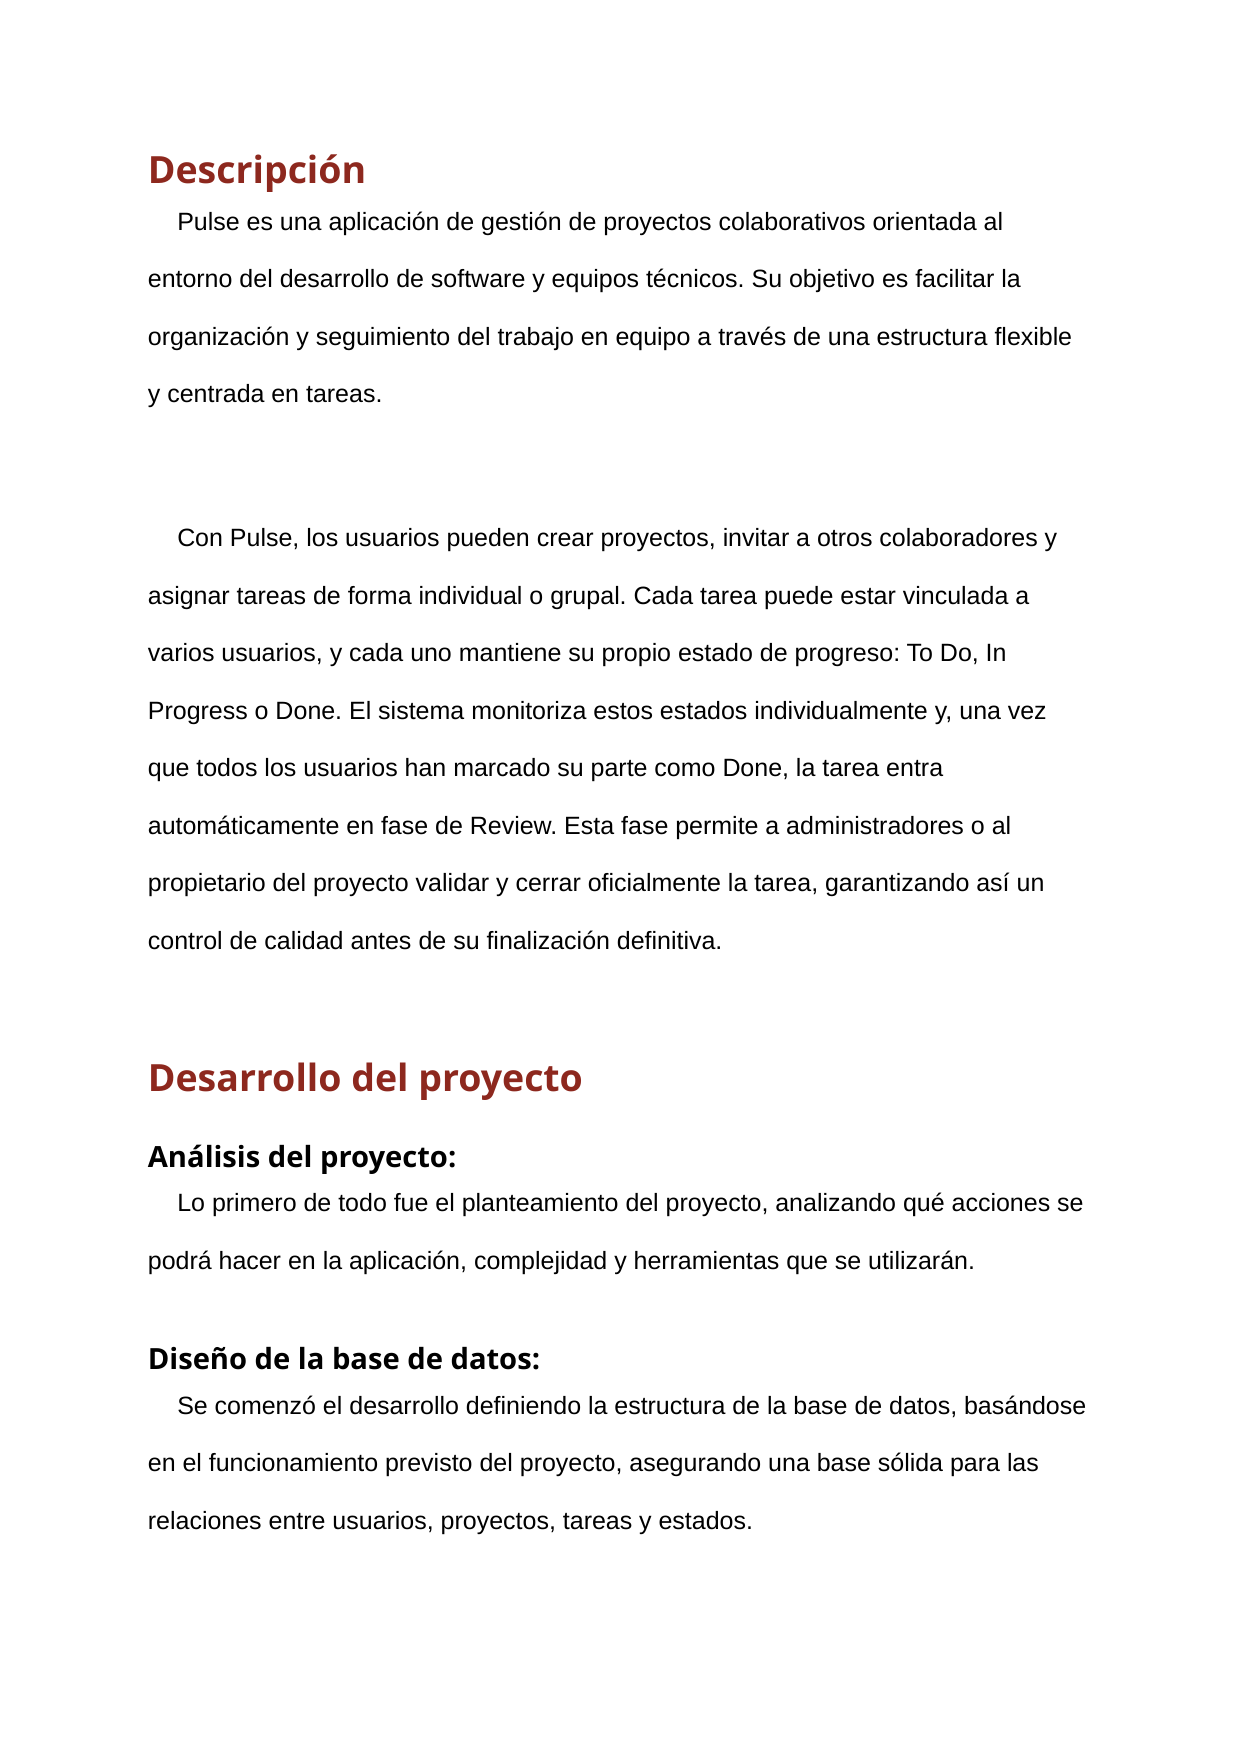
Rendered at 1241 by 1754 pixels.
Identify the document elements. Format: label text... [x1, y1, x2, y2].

subtitle Desarrollo del proyecto [148, 1052, 1093, 1103]
subtitle Diseño de la base de datos: [148, 1339, 1093, 1378]
text Se comenzó el desarrollo definiendo la estructura de la base de datos, basándose en el funcionamiento previsto del proyecto, asegurando una base sólida para las relaciones entre usuarios, proyectos, tareas y estados. [148, 1391, 1093, 1534]
text Lo primero de todo fue el planteamiento del proyecto, analizando qué acciones se podrá hacer en la aplicación, complejidad y herramientas que se utilizarán. [148, 1188, 1093, 1274]
text Con Pulse, los usuarios pueden crear proyectos, invitar a otros colaboradores y asignar tareas de forma individual o grupal. Cada tarea puede estar vinculada a varios usuarios, y cada uno mantiene su propio estado de progreso: To Do, In Progress o Done. El sistema monitoriza estos estados individualmente y, una vez que todos los usuarios han marcado su parte como Done, la tarea entra automáticamente en fase de Review. Esta fase permite a administradores o al propietario del proyecto validar y cerrar oficialmente la tarea, garantizando así un control de calidad antes de su finalización definitiva. [148, 523, 1093, 954]
text Pulse es una aplicación de gestión de proyectos colaborativos orientada al entorno del desarrollo de software y equipos técnicos. Su objetivo es facilitar la organización y seguimiento del trabajo en equipo a través de una estructura flexible y centrada en tareas. [148, 207, 1093, 408]
subtitle Análisis del proyecto: [148, 1136, 1093, 1176]
subtitle Descripción [148, 143, 1093, 194]
